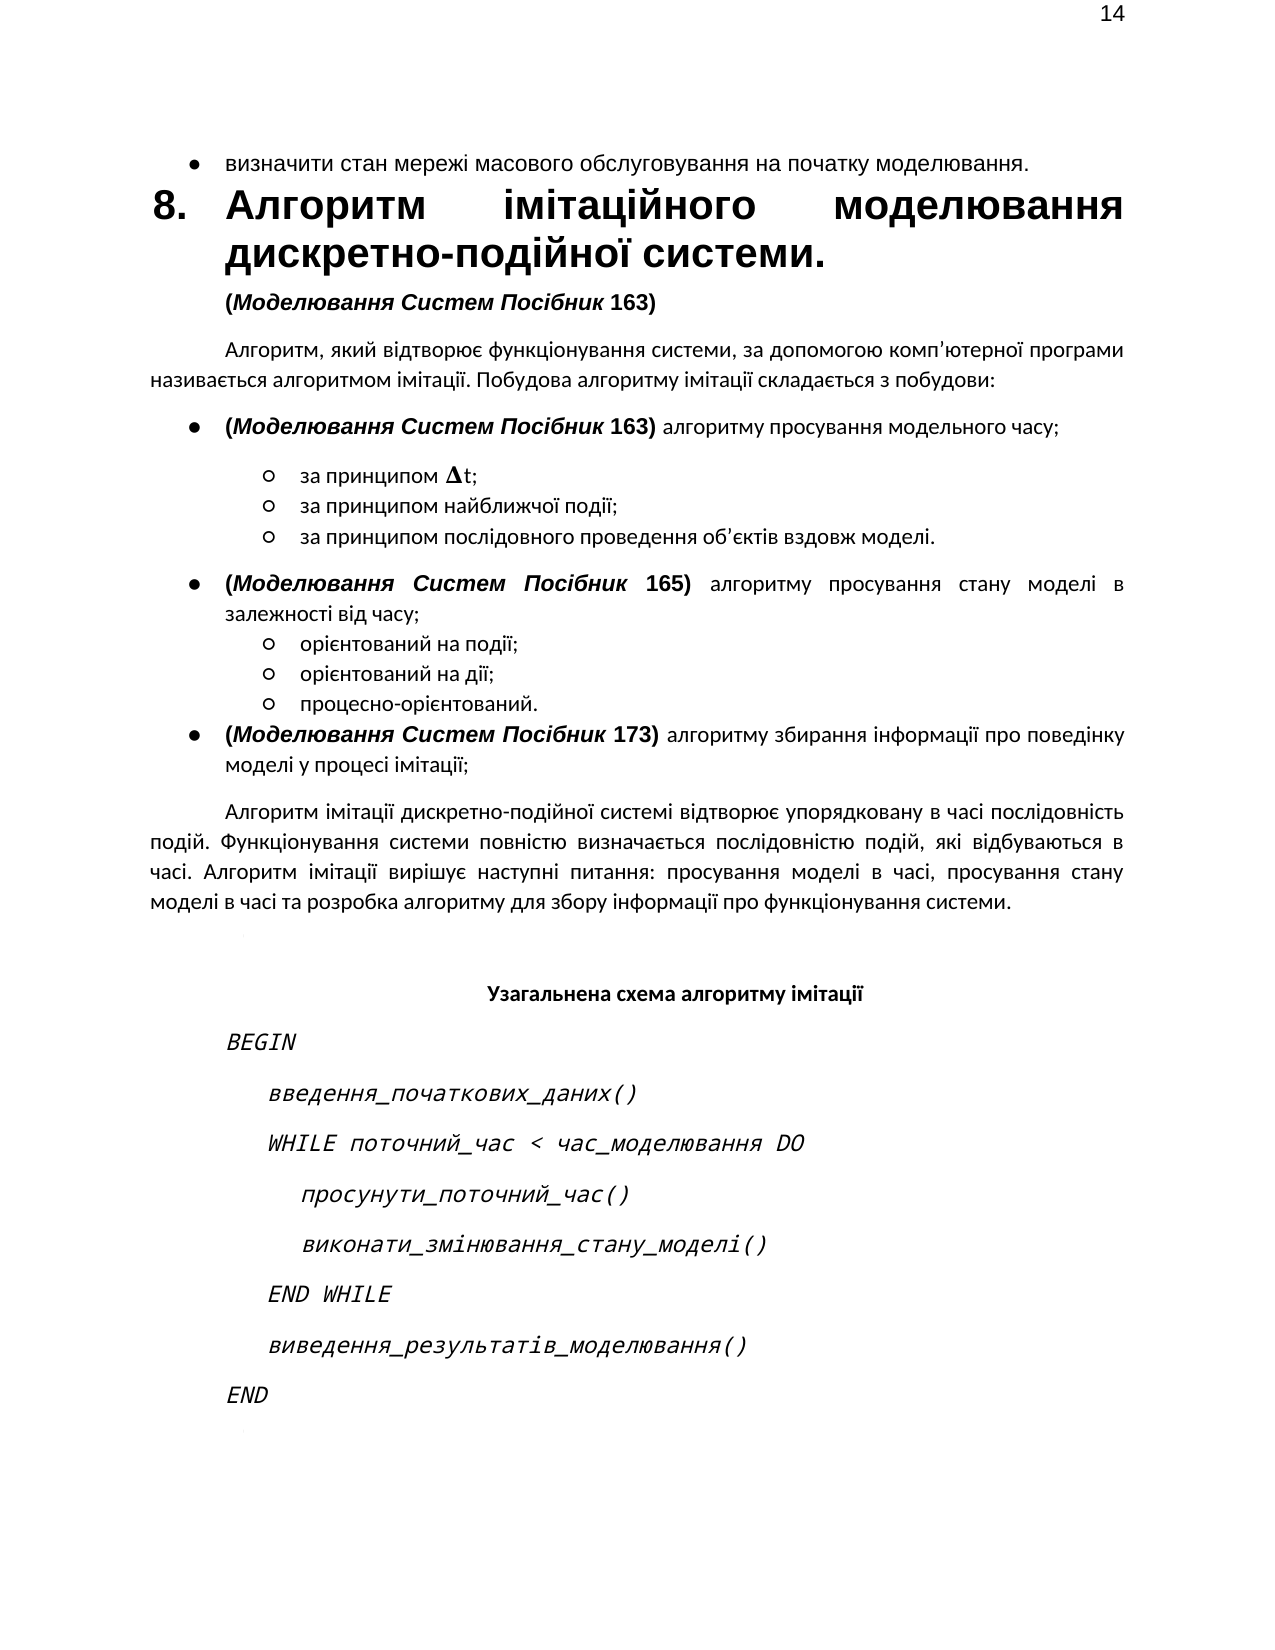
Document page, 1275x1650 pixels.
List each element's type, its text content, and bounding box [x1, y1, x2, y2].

subtitle Алгоритм імітаційного моделювання дискретно-подійної системи. [187, 180, 1125, 276]
list (Моделювання Систем Посібник 165) алгоритму просування стану моделі в залежності від часу; [187, 569, 1125, 627]
text Алгоритм, який відтворює функціонування системи, за допомогою комп’ютерної програми називається алгоритмом імітації. Побудова алгоритму імітації складається з побудови: [150, 335, 1125, 394]
text END [150, 1379, 1125, 1410]
text виконати_змінювання_стану_моделі() [150, 1228, 1125, 1259]
text WHILE поточний_час < час_моделювання DO [150, 1127, 1125, 1158]
text виведення_результатів_моделювання() [150, 1329, 1125, 1360]
list за принципом 𝚫t; [262, 461, 1125, 489]
list (Моделювання Систем Посібник 163) алгоритму просування модельного часу; [187, 412, 1125, 441]
text Алгоритм імітації дискретно-подійної системі відтворює упорядковану в часі послідовність подій. Функціонування системи повністю визначається послідовністю подій, які відбуваються в часі. Алгоритм імітації вирішує наступні питання: просування моделі в часі, просування стану моделі в часі та розробка алгоритму для збору інформації про функціонування системи. [150, 797, 1125, 915]
list процесно-орієнтований. [262, 689, 1125, 717]
text Узагальнена схема алгоритму імітації [150, 979, 1125, 1007]
text END WHILE [150, 1278, 1125, 1309]
list визначити стан мережі масового обслуговування на початку моделювання. [187, 150, 1125, 176]
text (Моделювання Систем Посібник 163) [150, 288, 1125, 315]
text введення_початкових_даних() [150, 1077, 1125, 1108]
text BEGIN [150, 1026, 1125, 1057]
list за принципом послідовного проведення об’єктів вздовж моделі. [262, 522, 1125, 550]
list орієнтований на події; [262, 629, 1125, 657]
text просунути_поточний_час() [150, 1177, 1125, 1209]
list орієнтований на дії; [262, 659, 1125, 687]
list за принципом найближчої події; [262, 492, 1125, 519]
list (Моделювання Систем Посібник 173) алгоритму збирання інформації про поведінку моделі у процесі імітації; [187, 720, 1125, 778]
